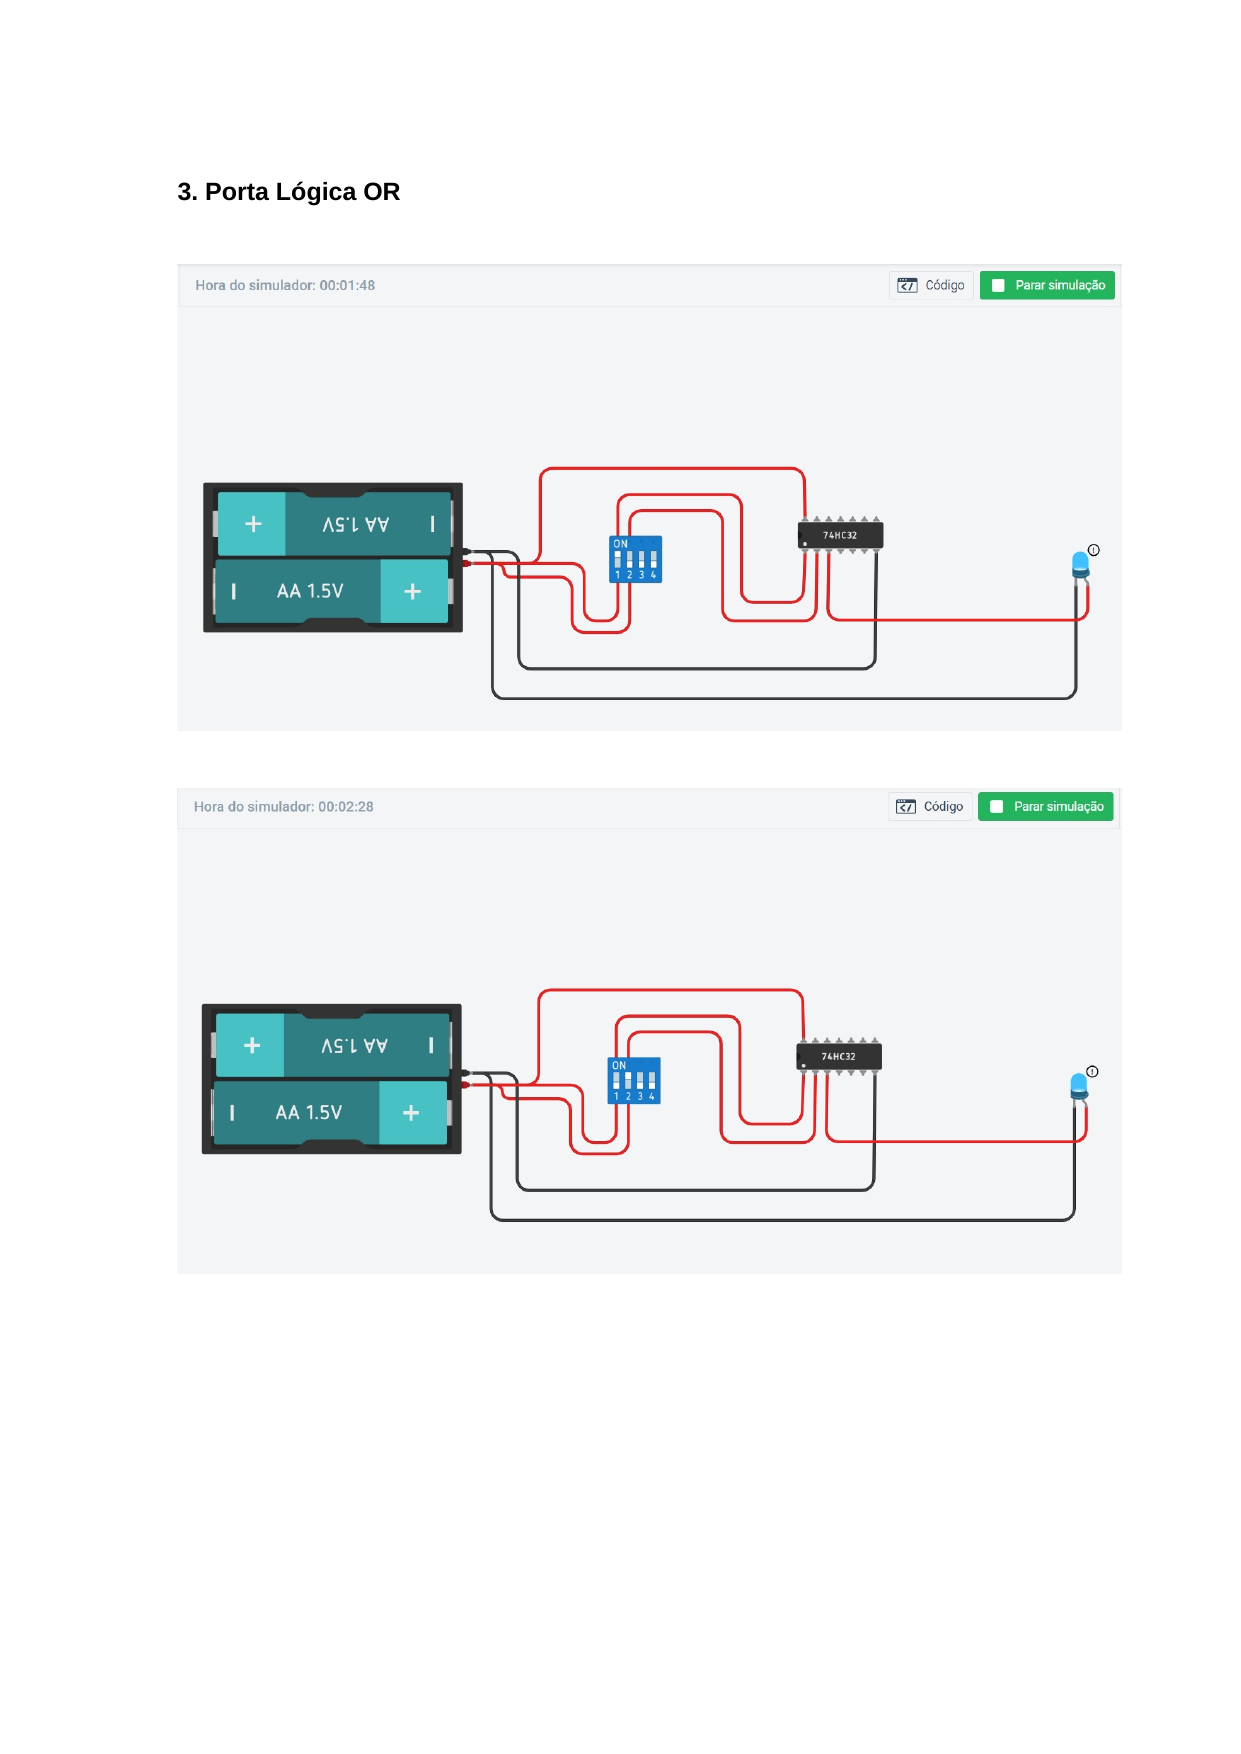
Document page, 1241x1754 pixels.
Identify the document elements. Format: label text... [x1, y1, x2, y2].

picture [177, 263, 1123, 731]
text 3. Porta Lógica OR [177, 177, 1122, 206]
picture [177, 788, 1123, 1274]
